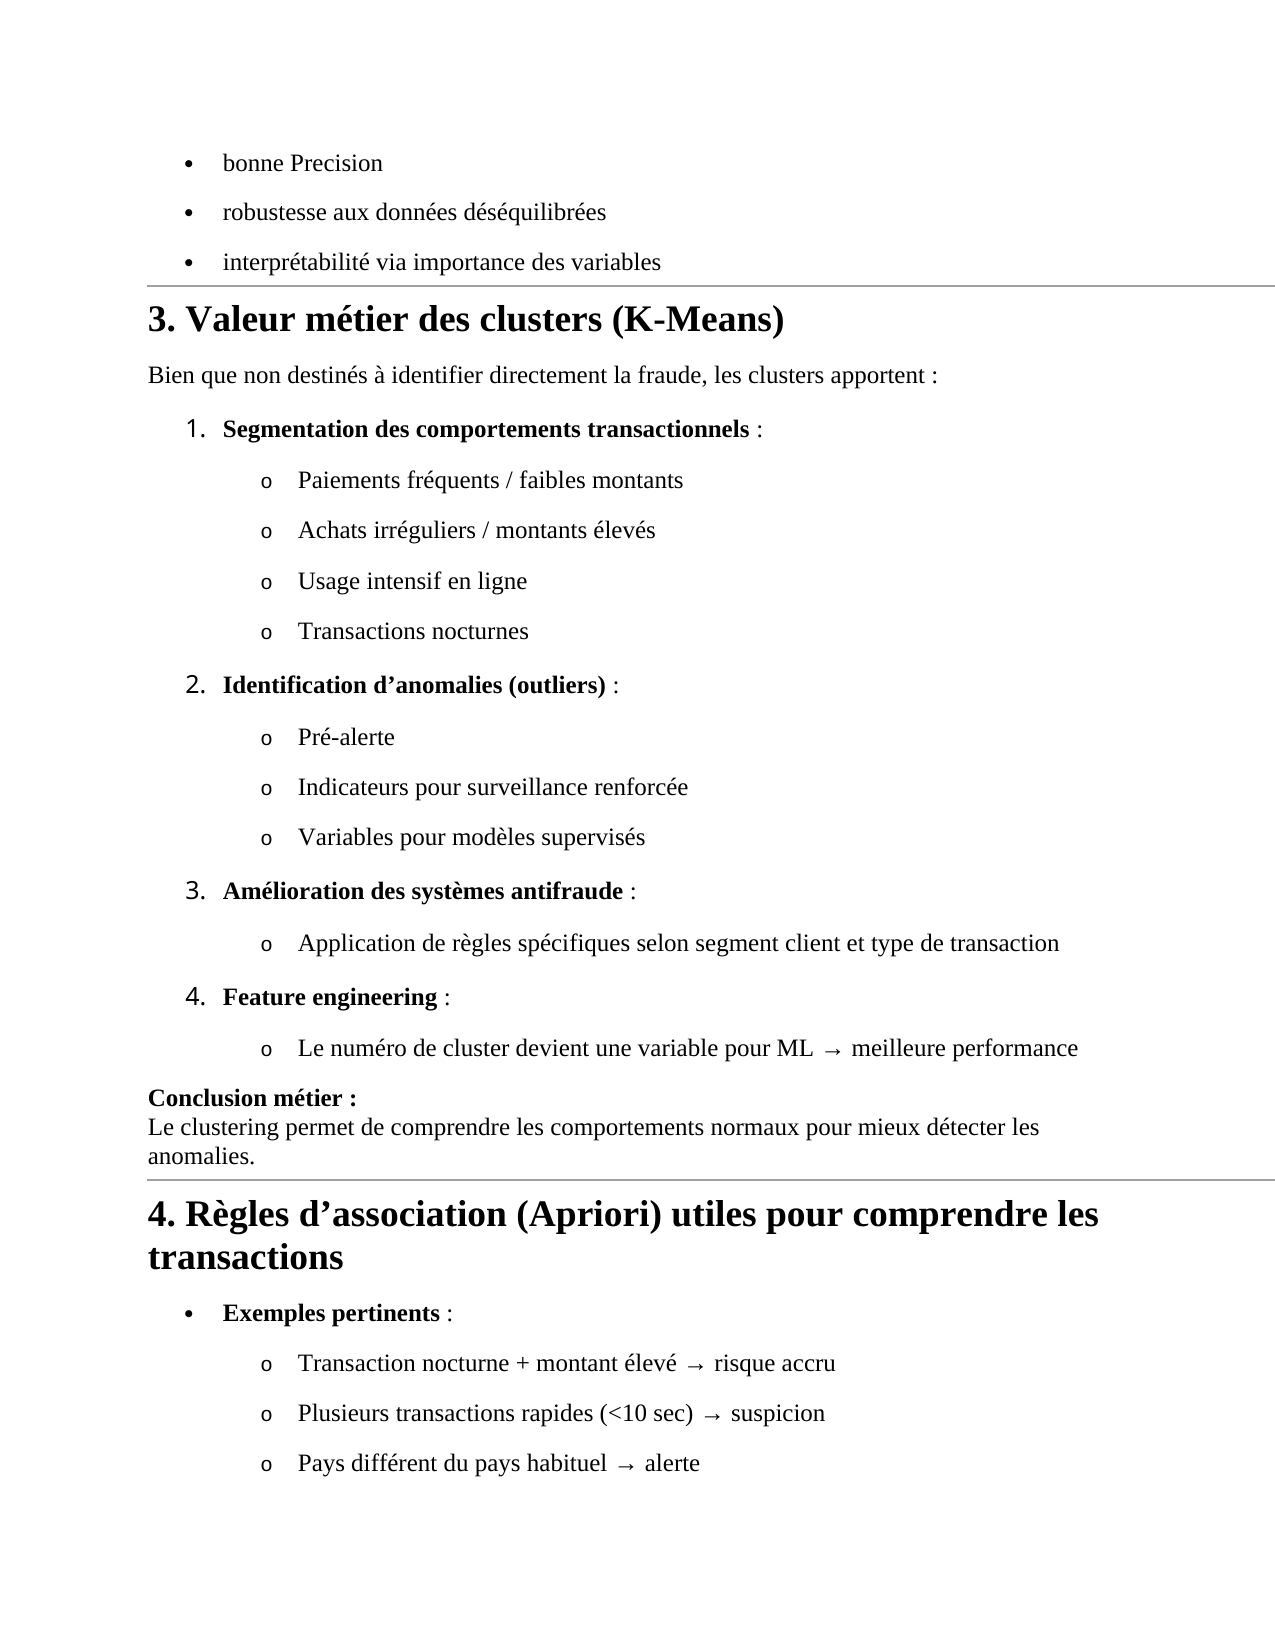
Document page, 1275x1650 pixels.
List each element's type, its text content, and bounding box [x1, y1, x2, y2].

list Achats irréguliers / montants élevés [260, 516, 1127, 545]
list robustesse aux données déséquilibrées [185, 197, 1127, 226]
list Feature engineering : [185, 978, 1127, 1012]
list Exemples pertinents : [185, 1298, 1127, 1327]
list Le numéro de cluster devient une variable pour ML → meilleure performance [260, 1033, 1127, 1063]
list Transactions nocturnes [260, 616, 1127, 646]
list Paiements fréquents / faibles montants [260, 465, 1127, 495]
list Plusieurs transactions rapides (<10 sec) → suspicion [260, 1398, 1127, 1428]
list Variables pour modèles supervisés [260, 822, 1127, 852]
text Conclusion métier : Le clustering permet de comprendre les comportements normaux pour mieux détecter les anomalies. [148, 1083, 1127, 1170]
list Usage intensif en ligne [260, 566, 1127, 596]
list Transaction nocturne + montant élevé → risque accru [260, 1348, 1127, 1377]
list Pays différent du pays habituel → alerte [260, 1448, 1127, 1478]
list bonne Precision [185, 148, 1127, 176]
list Application de règles spécifiques selon segment client et type de transaction [260, 928, 1127, 957]
text Bien que non destinés à identifier directement la fraude, les clusters apportent : [148, 361, 1127, 389]
list interprétabilité via importance des variables [185, 247, 1127, 276]
subtitle 3. Valeur métier des clusters (K-Means) [148, 297, 1127, 340]
subtitle 4. Règles d’association (Apriori) utiles pour comprendre les transactions [148, 1191, 1127, 1277]
list Amélioration des systèmes antifraude : [185, 873, 1127, 907]
list Identification d’anomalies (outliers) : [185, 667, 1127, 701]
list Indicateurs pour surveillance renforcée [260, 772, 1127, 802]
list Pré-alerte [260, 722, 1127, 751]
list Segmentation des comportements transactionnels : [185, 410, 1127, 444]
